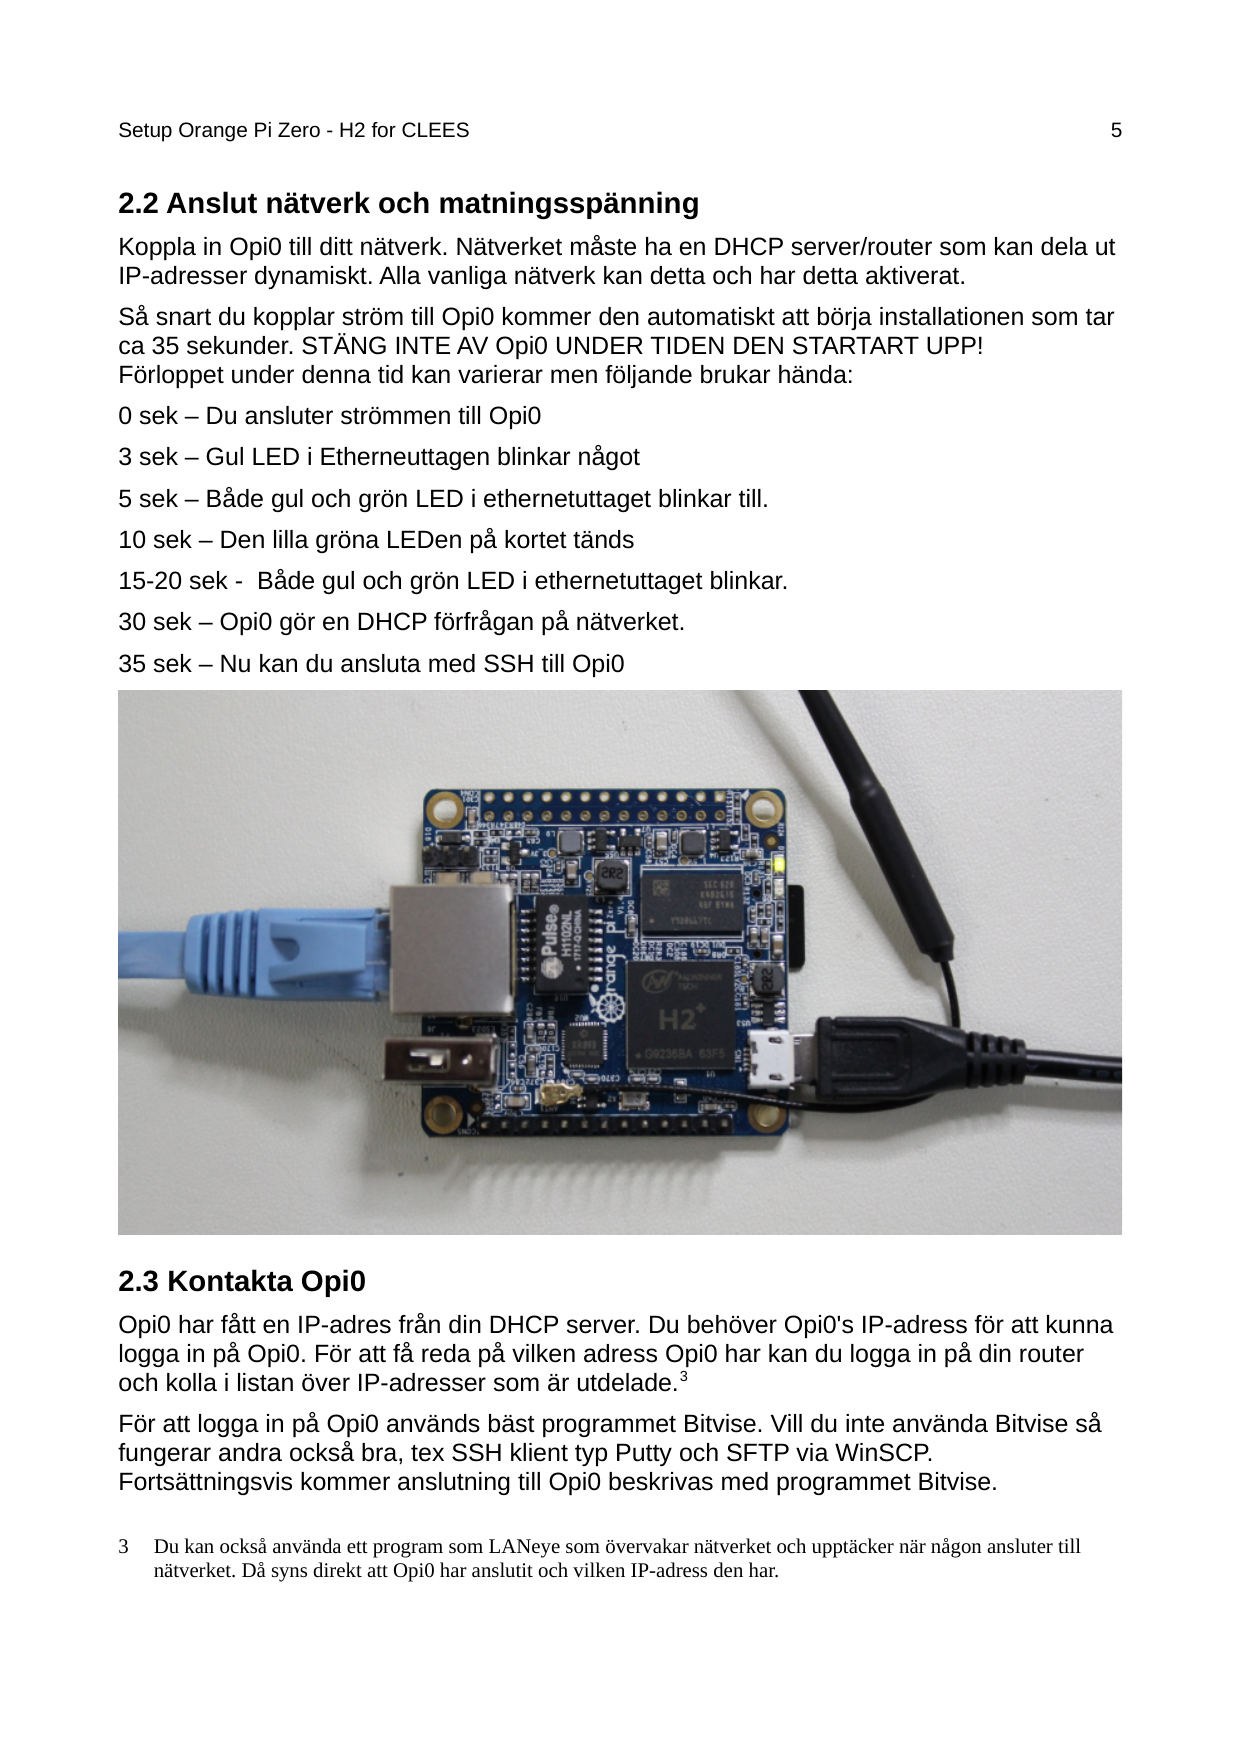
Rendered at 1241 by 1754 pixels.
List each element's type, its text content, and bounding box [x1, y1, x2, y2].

text 5 sek – Både gul och grön LED i ethernetuttaget blinkar till. [118, 484, 1122, 512]
text 0 sek – Du ansluter strömmen till Opi0 [118, 401, 1122, 430]
text 35 sek – Nu kan du ansluta med SSH till Opi0 [118, 649, 1122, 677]
text 30 sek – Opi0 gör en DHCP förfrågan på nätverket. [118, 607, 1122, 636]
text Koppla in Opi0 till ditt nätverk. Nätverket måste ha en DHCP server/router som kan dela ut IP-adresser dynamiskt. Alla vanliga nätverk kan detta och har detta aktiverat. [118, 232, 1122, 290]
picture [118, 690, 1123, 1235]
subtitle 2.3 Kontakta Opi0 [118, 1235, 1122, 1298]
text För att logga in på Opi0 används bäst programmet Bitvise. Vill du inte använda Bitvise så fungerar andra också bra, tex SSH klient typ Putty och SFTP via WinSCP. Fortsättningsvis kommer anslutning till Opi0 beskrivas med programmet Bitvise. [118, 1409, 1122, 1495]
text 15-20 sek - Både gul och grön LED i ethernetuttaget blinkar. [118, 566, 1122, 595]
subtitle 2.2 Anslut nätverk och matningsspänning [118, 186, 1122, 220]
text Du kan också använda ett program som LANeye som övervakar nätverket och upptäcker när någon ansluter till nätverket. Då syns direkt att Opi0 har anslutit och vilken IP-adress den har. [118, 1534, 1122, 1582]
text Opi0 har fått en IP-adres från din DHCP server. Du behöver Opi0's IP-adress för att kunna logga in på Opi0. För att få reda på vilken adress Opi0 har kan du logga in på din router och kolla i listan över IP-adresser som är utdelade. [118, 1310, 1122, 1396]
text 3 sek – Gul LED i Etherneuttagen blinkar något [118, 442, 1122, 471]
text Så snart du kopplar ström till Opi0 kommer den automatiskt att börja installationen som tar ca 35 sekunder. STÄNG INTE AV Opi0 UNDER TIDEN DEN STARTART UPP! Förloppet under denna tid kan varierar men följande brukar hända: [118, 302, 1122, 389]
text 10 sek – Den lilla gröna LEDen på kortet tänds [118, 525, 1122, 554]
